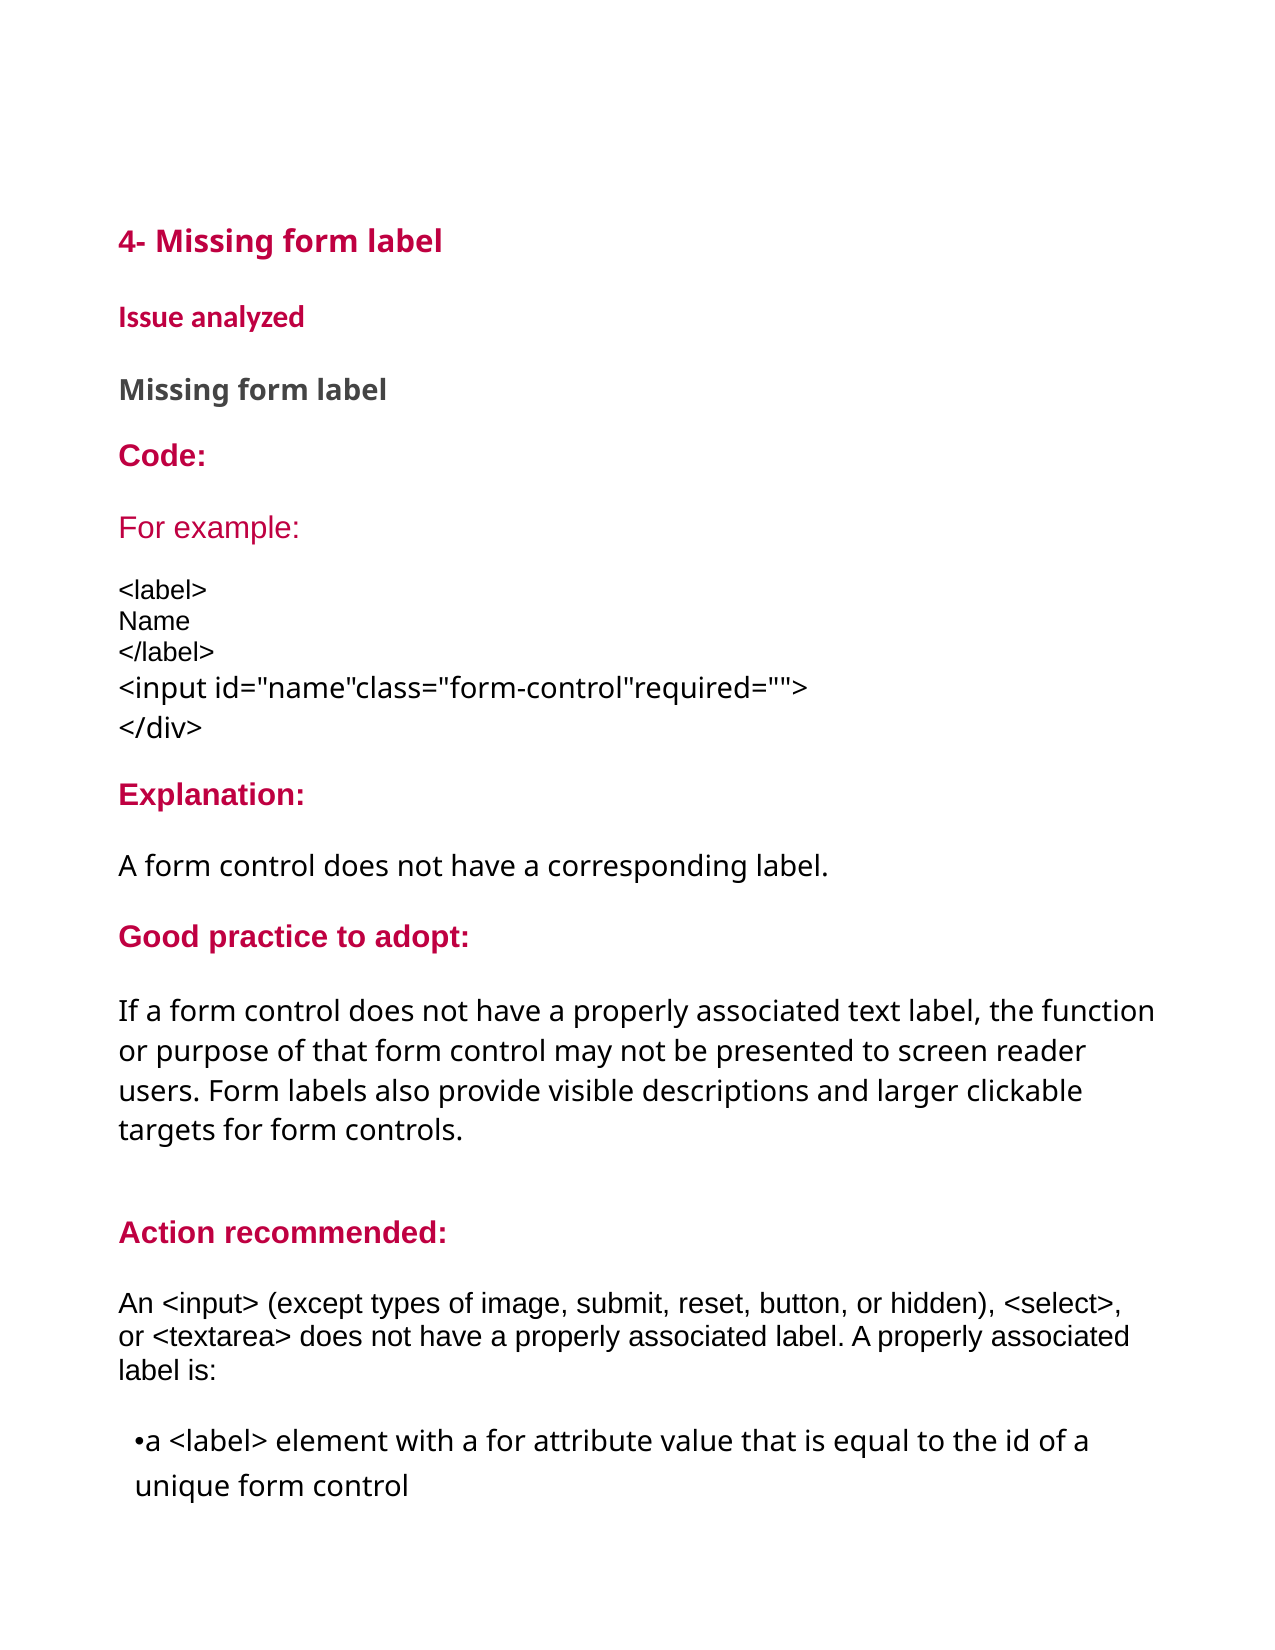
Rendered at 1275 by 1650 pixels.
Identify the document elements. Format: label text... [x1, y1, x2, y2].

text An <input> (except types of image, submit, reset, button, or hidden), <select>, or <textarea> does not have a properly associated label. A properly associated label is: [118, 1286, 1157, 1386]
text Missing form label [118, 369, 1157, 409]
text Explanation: [118, 776, 1157, 812]
list a <label> element with a for attribute value that is equal to the id of a unique form control [134, 1420, 1157, 1505]
text For example: [118, 509, 1157, 545]
text Code: [118, 437, 1157, 473]
text </div> [118, 707, 1157, 776]
text 4- Missing form label [118, 219, 1157, 261]
text A form control does not have a corresponding label. [118, 845, 1157, 885]
text Issue analyzed [118, 297, 1157, 335]
text If a form control does not have a properly associated text label, the function or purpose of that form control may not be presented to screen reader users. Form labels also provide visible descriptions and larger clickable targets for form controls. [118, 990, 1157, 1149]
text <label> Name </label> [118, 574, 1157, 668]
text <input id="name"class="form-control"required=""> [118, 668, 1157, 707]
text Action recommended: [118, 1214, 1157, 1250]
text Good practice to adopt: [118, 918, 1157, 954]
